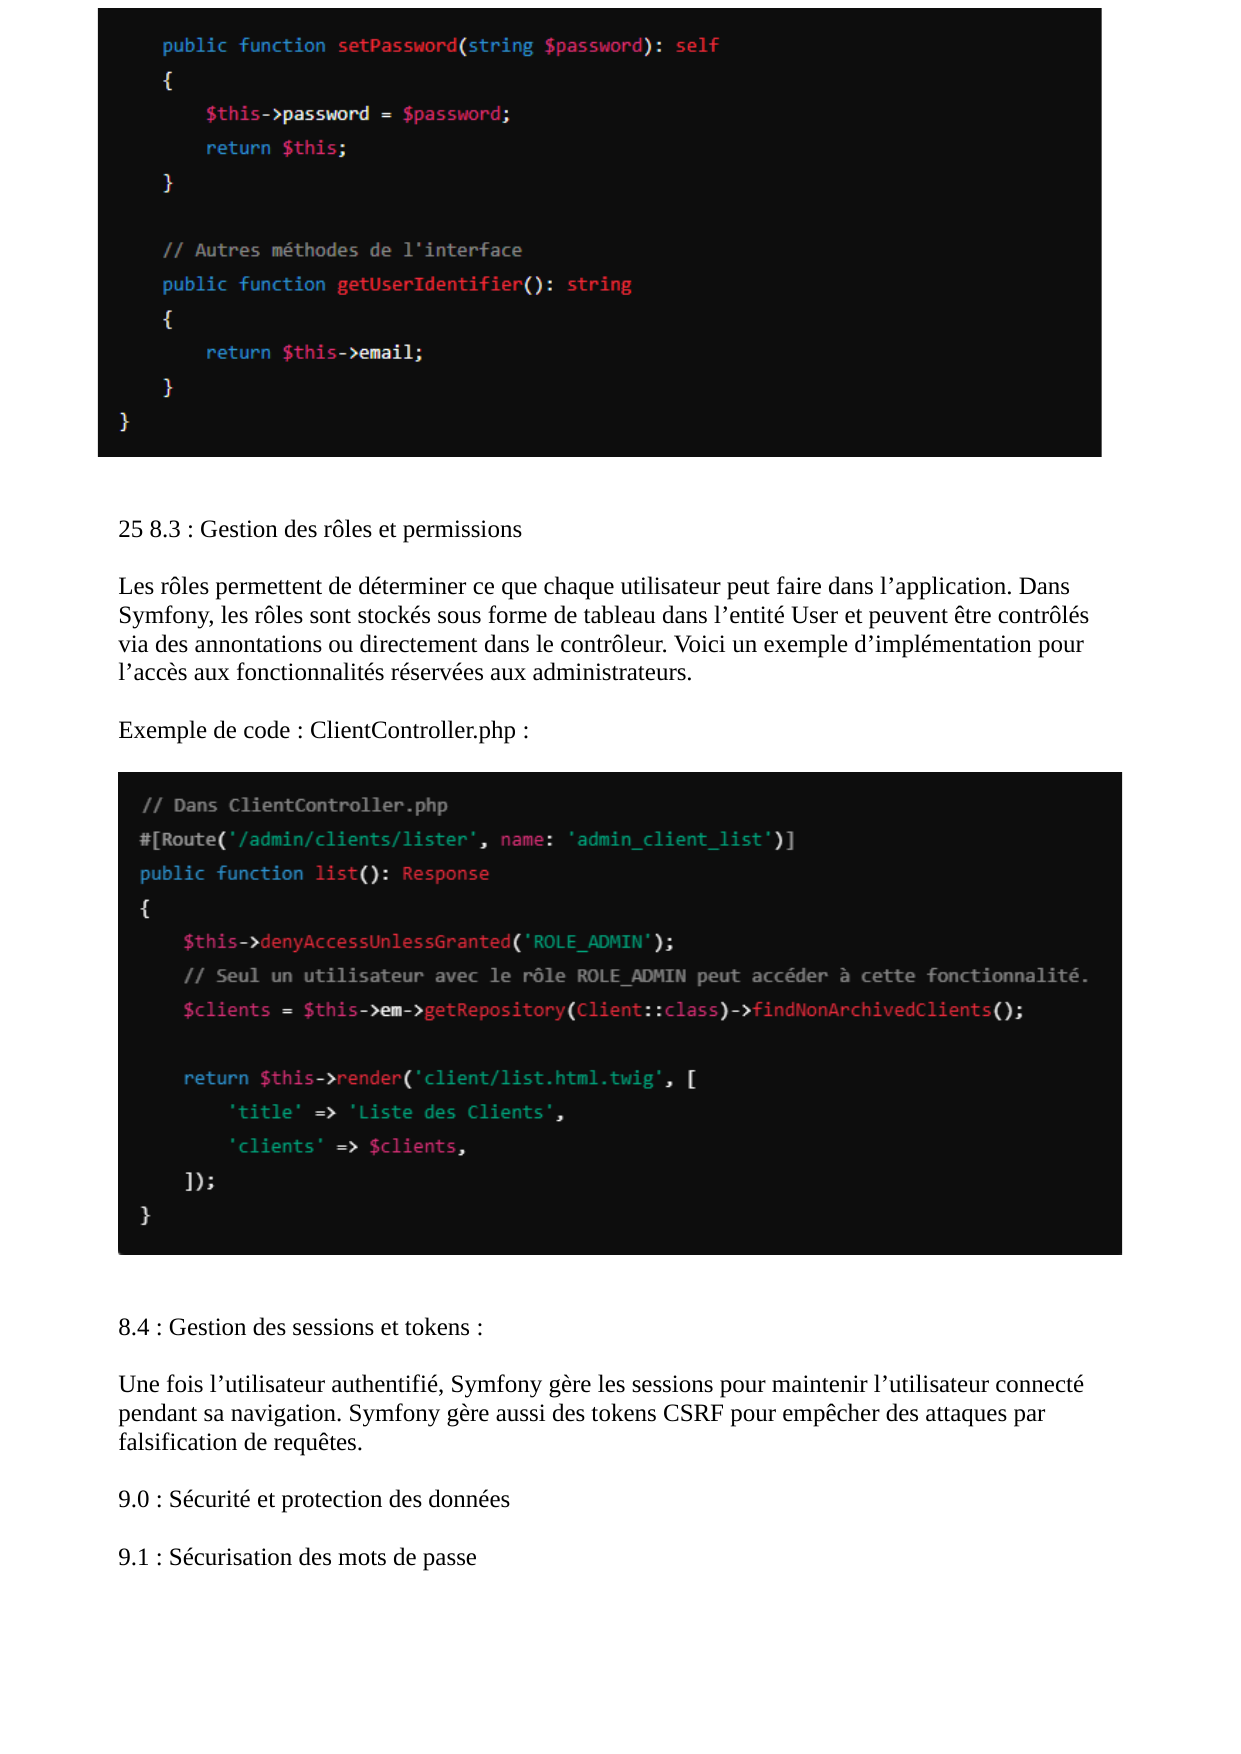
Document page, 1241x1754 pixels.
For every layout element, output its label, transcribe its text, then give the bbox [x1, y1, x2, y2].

picture [118, 772, 1123, 1255]
text 9.1 : Sécurisation des mots de passe [118, 1542, 1122, 1571]
picture [97, 8, 1102, 457]
text Les rôles permettent de déterminer ce que chaque utilisateur peut faire dans l’application. Dans Symfony, les rôles sont stockés sous forme de tableau dans l’entité User et peuvent être contrôlés via des annontations ou directement dans le contrôleur. Voici un exemple d’implémentation pour l’accès aux fonctionnalités réservées aux administrateurs. [118, 571, 1122, 686]
text Exemple de code : ClientController.php : [118, 715, 1122, 744]
text 25 8.3 : Gestion des rôles et permissions [118, 514, 1122, 542]
text Une fois l’utilisateur authentifié, Symfony gère les sessions pour maintenir l’utilisateur connecté pendant sa navigation. Symfony gère aussi des tokens CSRF pour empêcher des attaques par falsification de requêtes. [118, 1369, 1122, 1456]
text 8.4 : Gestion des sessions et tokens : [118, 1312, 1122, 1341]
text 9.0 : Sécurité et protection des données [118, 1484, 1122, 1513]
